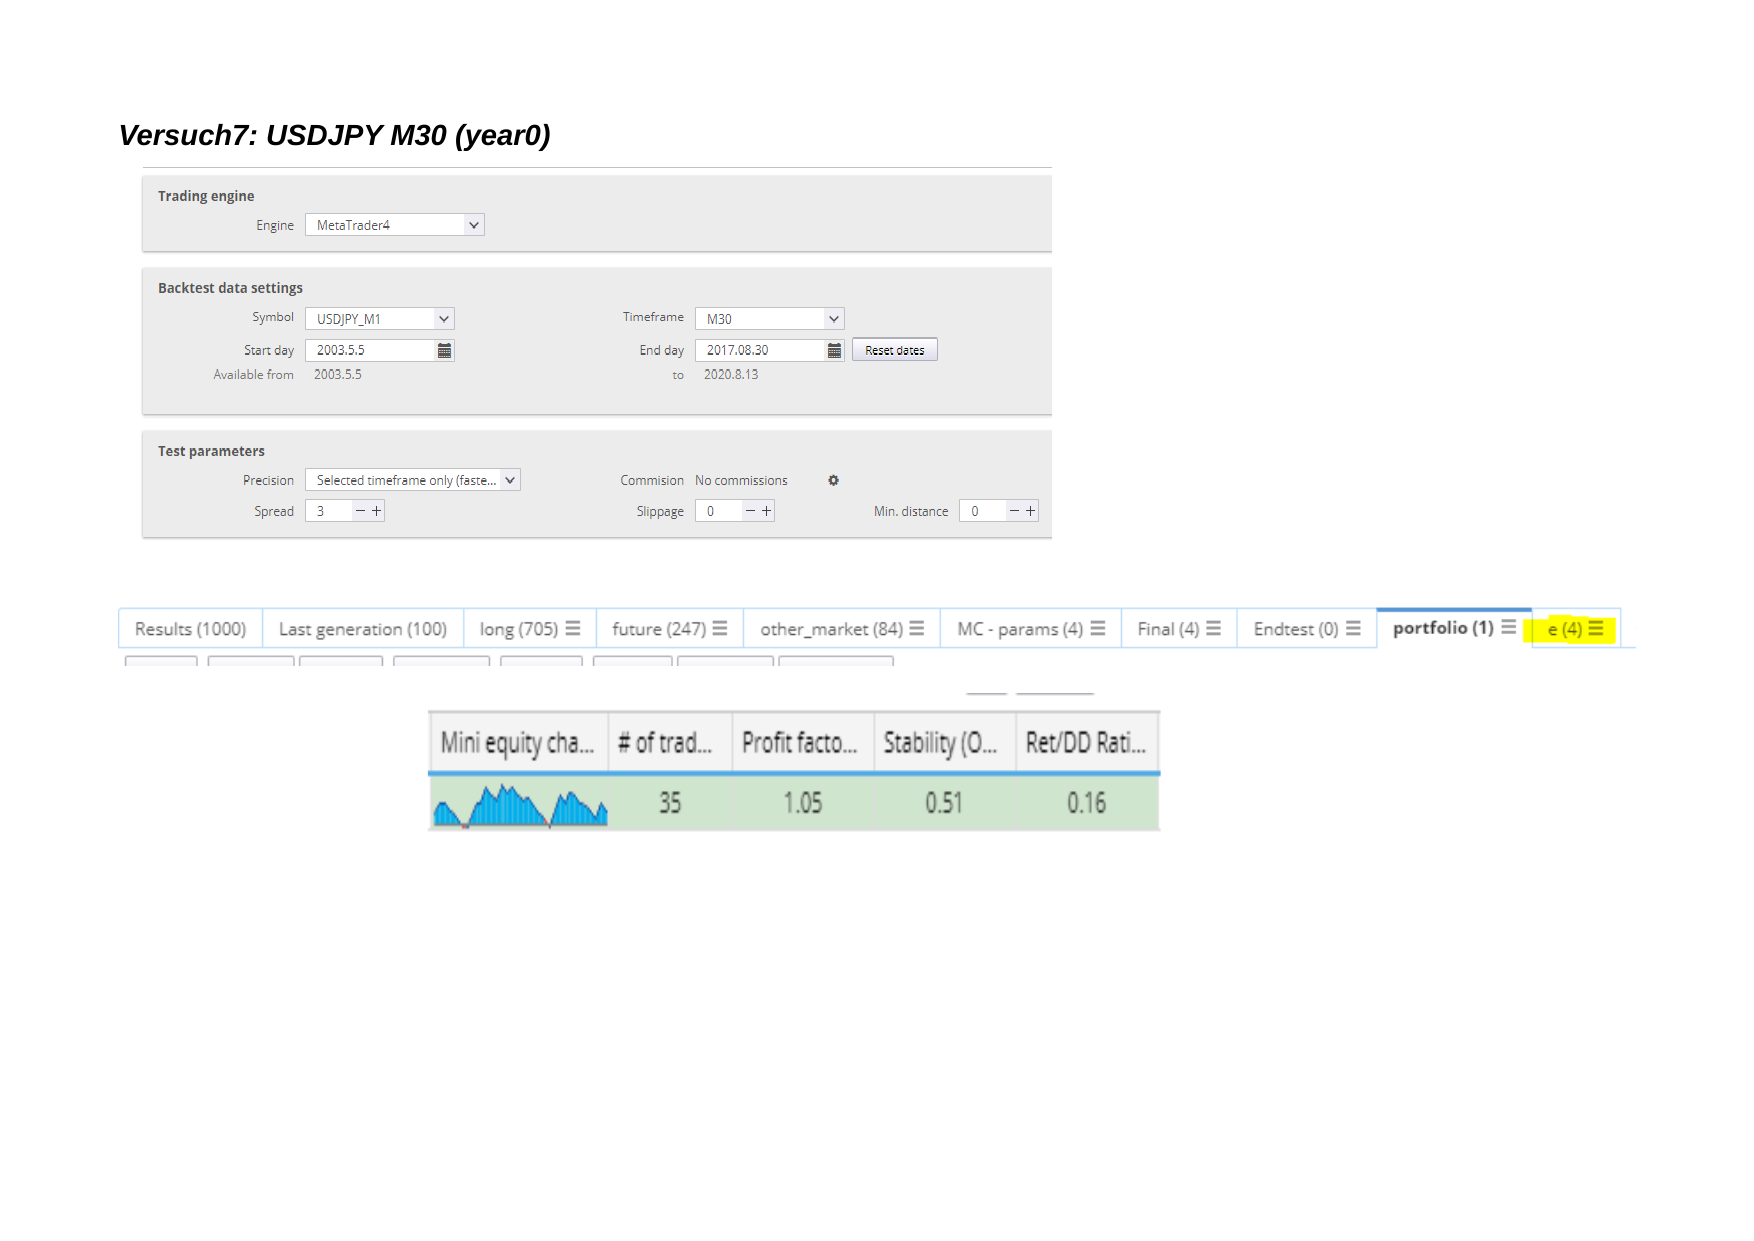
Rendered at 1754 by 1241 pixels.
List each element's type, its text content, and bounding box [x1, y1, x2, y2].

subtitle Versuch7: USDJPY M30 (year0) [118, 118, 1636, 152]
picture [136, 164, 1053, 545]
picture [427, 693, 1161, 845]
picture [118, 602, 1636, 666]
